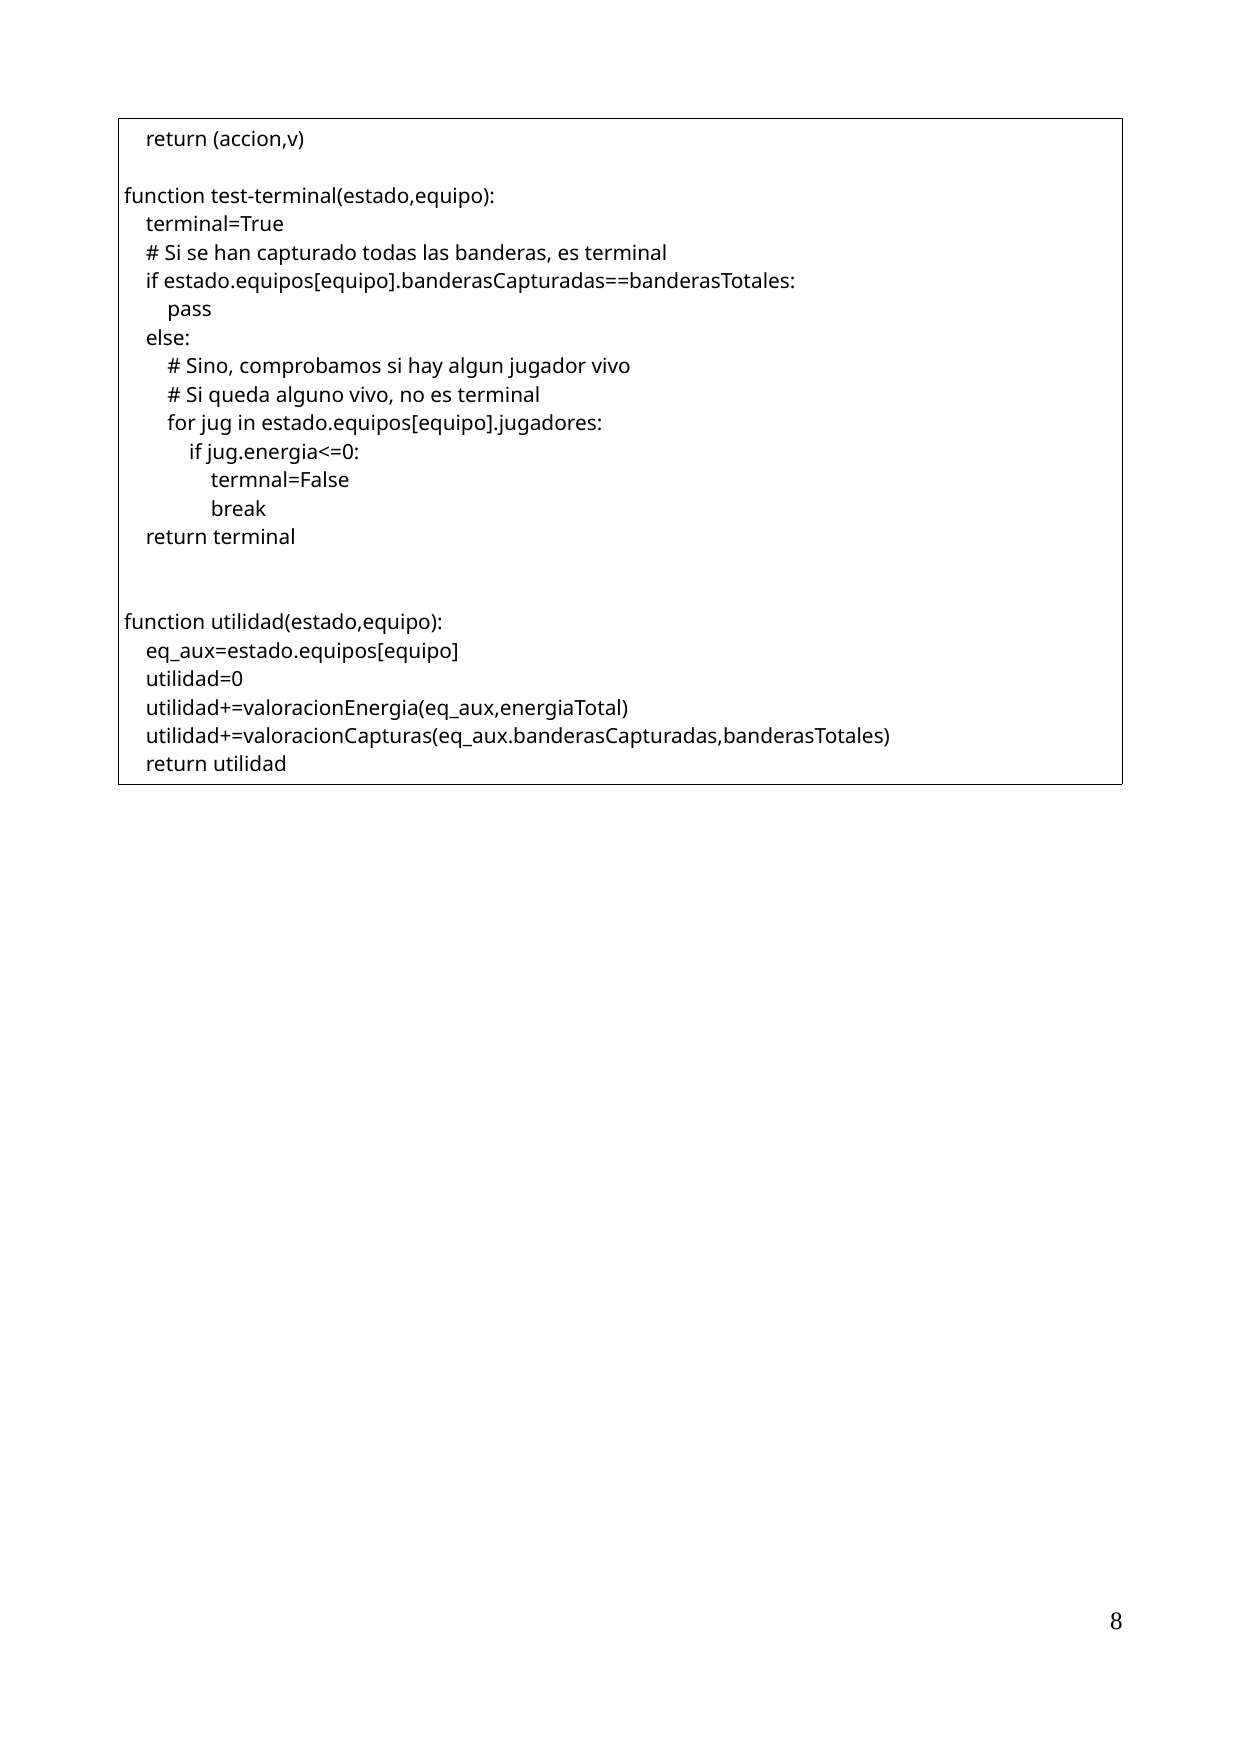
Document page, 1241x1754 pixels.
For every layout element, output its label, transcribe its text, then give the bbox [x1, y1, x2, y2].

table_header return (accion,v) function test-terminal(estado,equipo): terminal=True # Si se han capturado todas las banderas, es terminal if estado.equipos[equipo].banderasCapturadas==banderasTotales: pass else: # Sino, comprobamos si hay algun jugador vivo # Si queda alguno vivo, no es terminal for jug in estado.equipos[equipo].jugadores: if jug.energia<=0: termnal=False break return terminal function utilidad(estado,equipo): eq_aux=estado.equipos[equipo] utilidad=0 utilidad+=valoracionEnergia(eq_aux,energiaTotal) utilidad+=valoracionCapturas(eq_aux.banderasCapturadas,banderasTotales) return utilidad [119, 119, 1122, 784]
